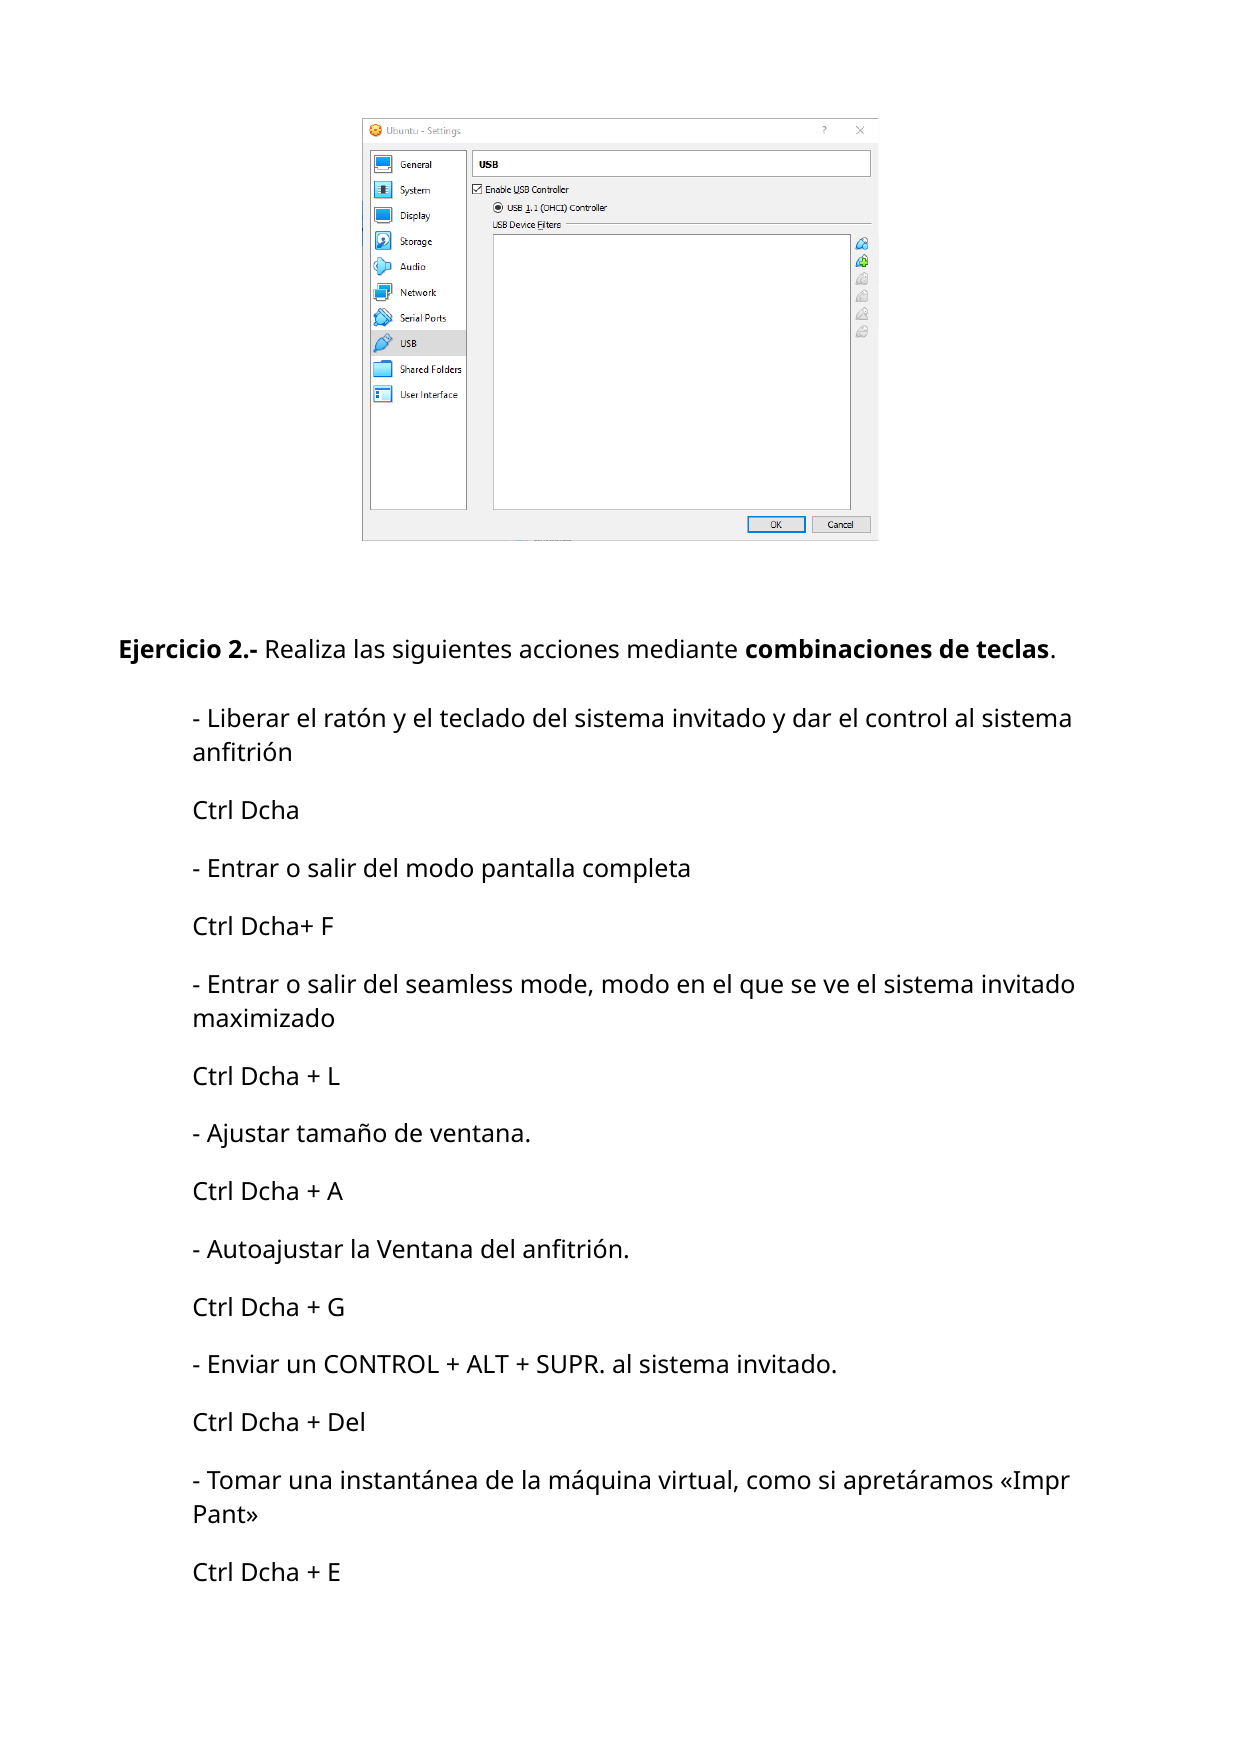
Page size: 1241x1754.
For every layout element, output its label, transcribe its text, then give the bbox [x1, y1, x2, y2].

text Ctrl Dcha [192, 793, 1122, 827]
text Ctrl Dcha+ F [192, 908, 1122, 942]
picture [362, 118, 879, 541]
text Ctrl Dcha + G [192, 1289, 1122, 1323]
text - Entrar o salir del seamless mode, modo en el que se ve el sistema invitado maximizado [192, 966, 1122, 1034]
text Ctrl Dcha + L [192, 1058, 1122, 1092]
text - Liberar el ratón y el teclado del sistema invitado y dar el control al sistema anfitrión [192, 701, 1122, 769]
text Ctrl Dcha + A [192, 1174, 1122, 1208]
text Ejercicio 2.- Realiza las siguientes acciones mediante combinaciones de teclas. [118, 632, 1122, 666]
text Ctrl Dcha + Del [192, 1405, 1122, 1439]
text Ctrl Dcha + E [192, 1555, 1122, 1589]
text - Autoajustar la Ventana del anfitrión. [192, 1232, 1122, 1266]
text - Enviar un CONTROL + ALT + SUPR. al sistema invitado. [192, 1347, 1122, 1381]
text - Ajustar tamaño de ventana. [192, 1116, 1122, 1150]
text - Entrar o salir del modo pantalla completa [192, 851, 1122, 885]
text - Tomar una instantánea de la máquina virtual, como si apretáramos «Impr Pant» [192, 1463, 1122, 1531]
